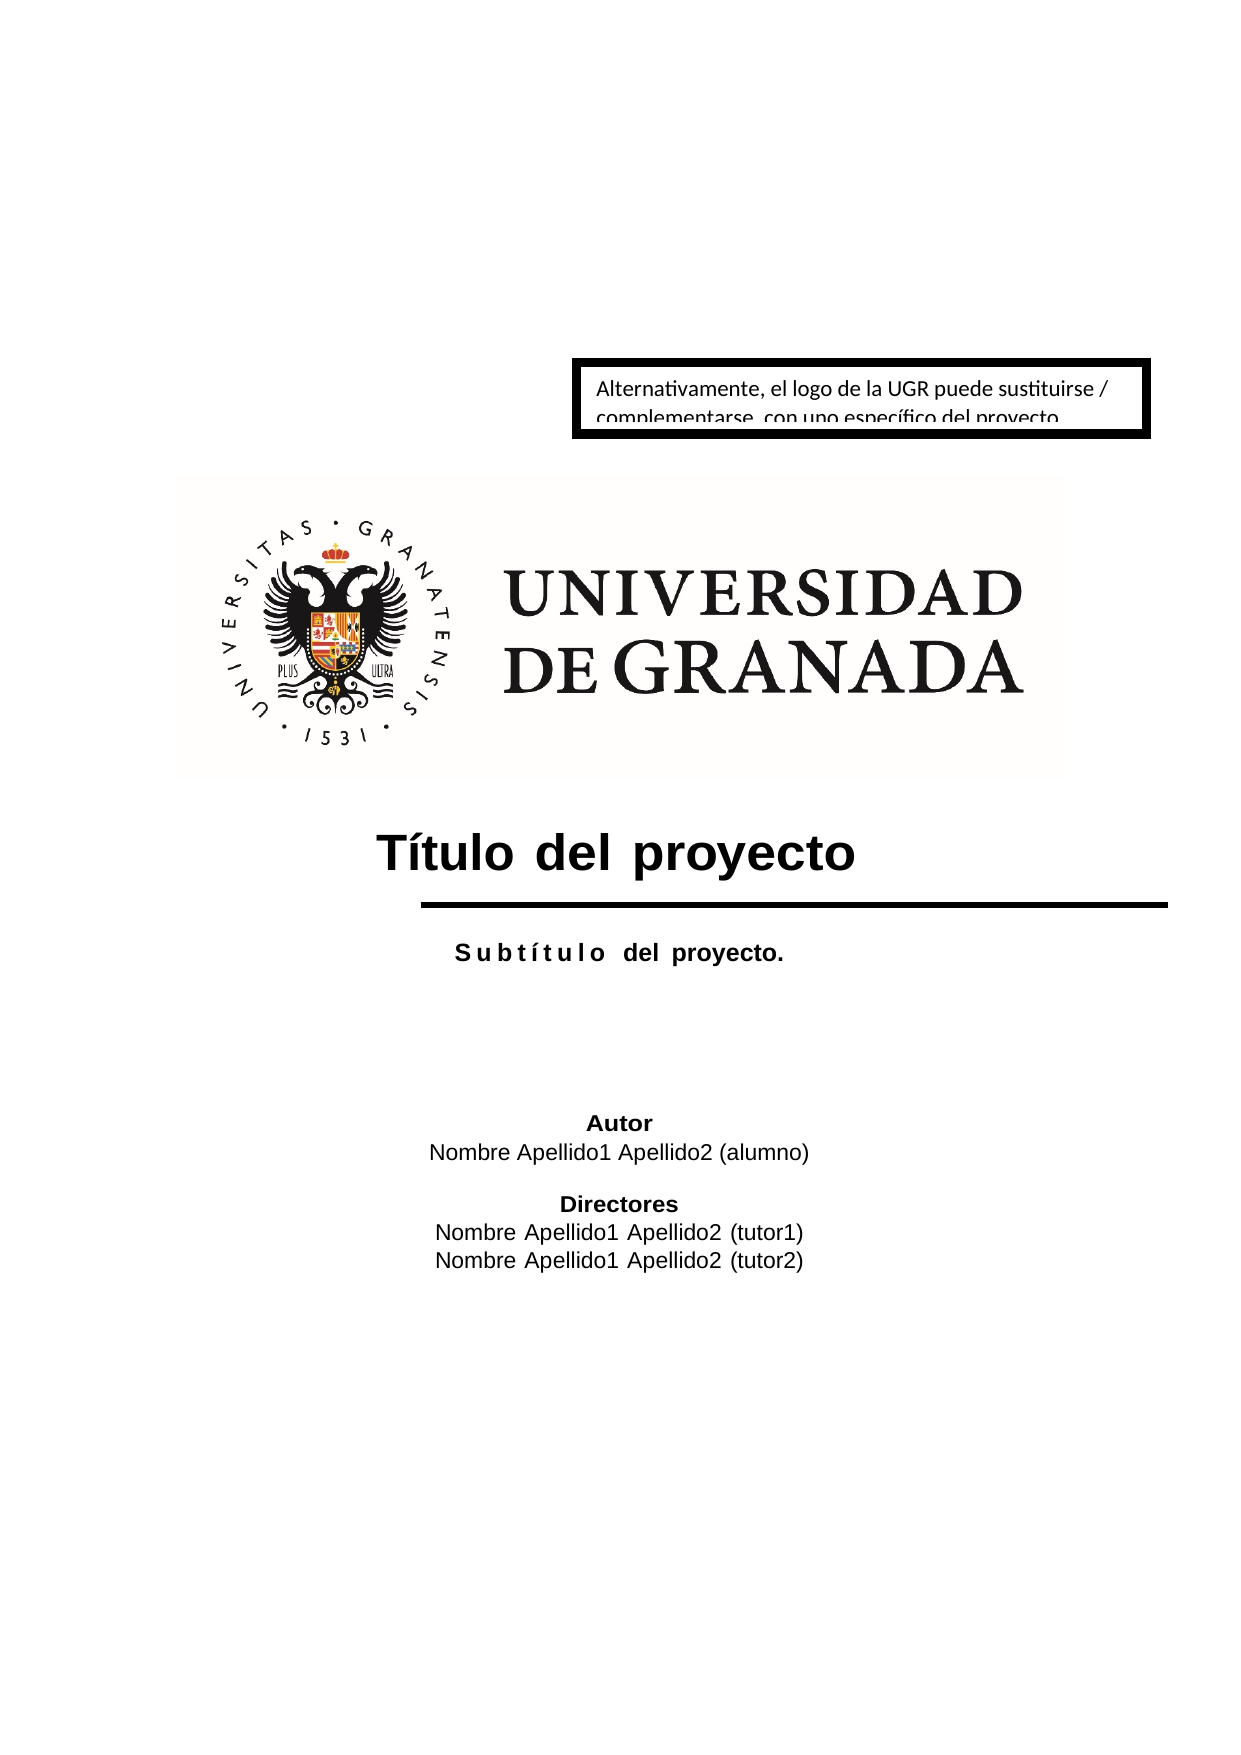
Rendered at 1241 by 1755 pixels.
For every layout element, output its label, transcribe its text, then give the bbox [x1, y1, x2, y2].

picture [175, 475, 1066, 779]
text Alternativamente, el logo de la UGR puede sustituirse / complementarse con uno específico del proyecto [596, 374, 1127, 422]
subtitle Título del proyecto [376, 822, 1065, 881]
subtitle Autor [583, 1110, 655, 1137]
text Nombre Apellido1 Apellido2 (alumno) [427, 1138, 811, 1165]
text Nombre Apellido1 Apellido2 (tutor1) Nombre Apellido1 Apellido2 (tutor2) [434, 1219, 804, 1274]
subtitle Directores [557, 1191, 681, 1217]
subtitle Subtítulo del proyecto. [175, 938, 1063, 967]
